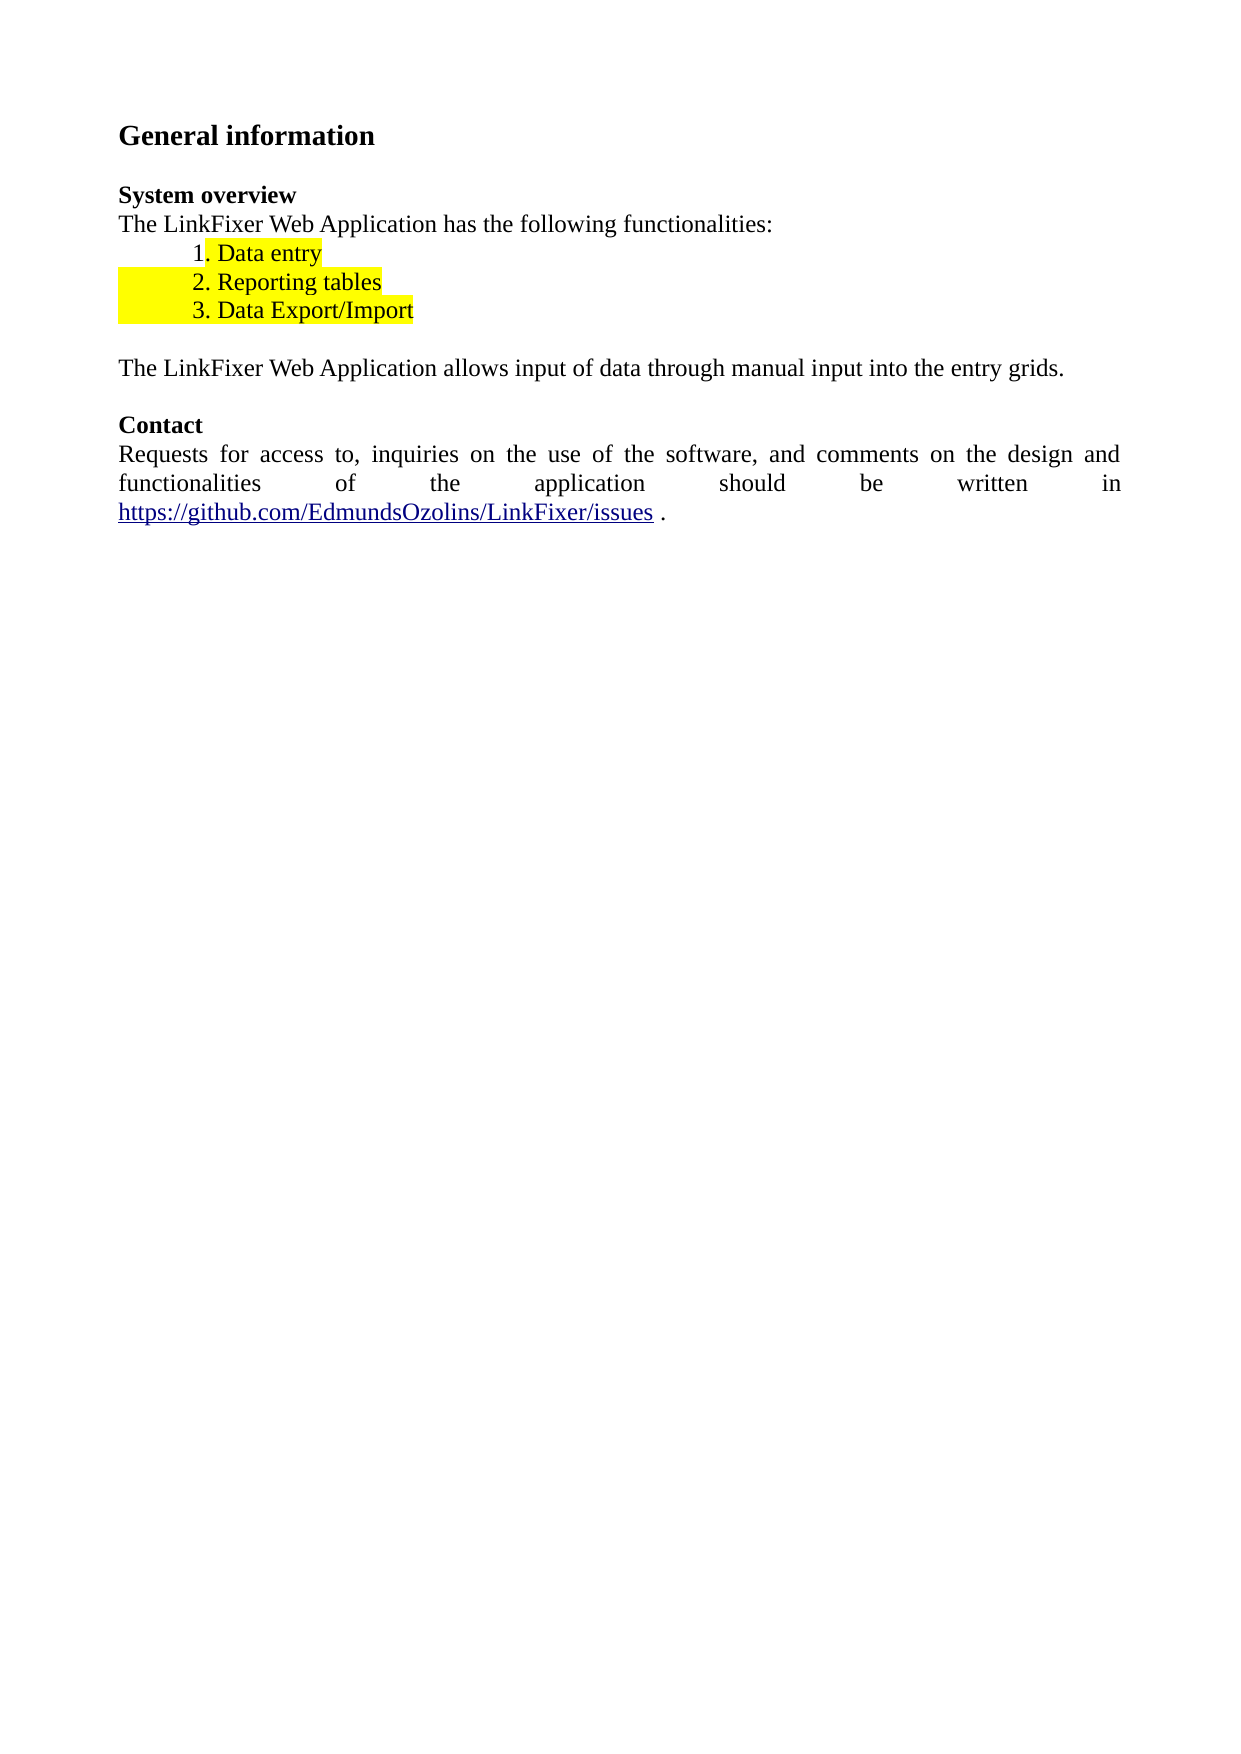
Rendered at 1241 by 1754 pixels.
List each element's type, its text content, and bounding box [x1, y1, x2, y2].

text 1. Data entry [118, 238, 1122, 267]
text Requests for access to, inquiries on the use of the software, and comments on the design and functionalities of the application should be written in https://github.com/EdmundsOzolins/LinkFixer/issues . [118, 439, 1122, 525]
text System overview [118, 180, 1122, 209]
text Contact [118, 410, 1122, 439]
text General information [118, 118, 1122, 152]
text 3. Data Export/Import [118, 295, 1122, 324]
text The LinkFixer Web Application allows input of data through manual input into the entry grids. [118, 353, 1122, 382]
text The LinkFixer Web Application has the following functionalities: [118, 209, 1122, 238]
text 2. Reporting tables [118, 267, 1122, 295]
